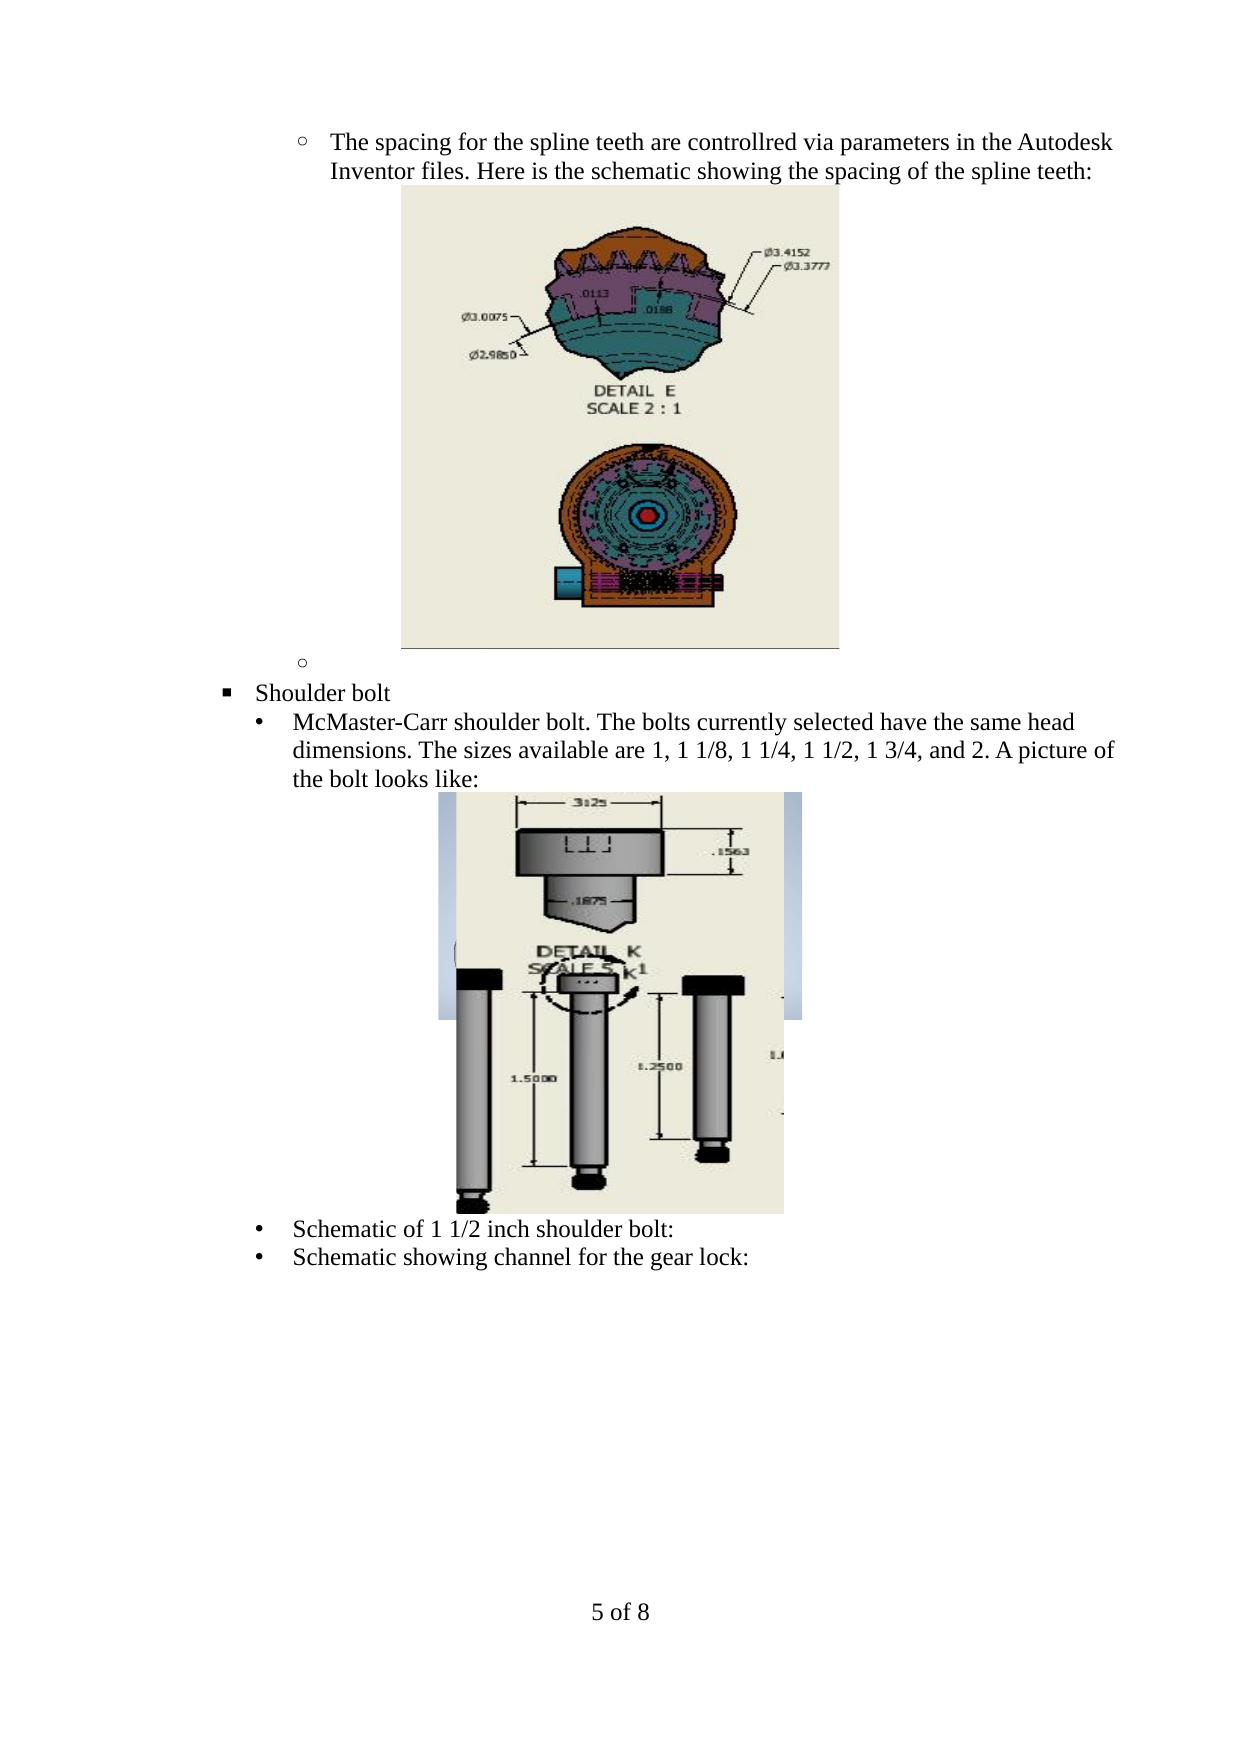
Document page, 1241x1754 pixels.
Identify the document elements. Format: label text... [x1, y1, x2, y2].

picture [401, 185, 840, 649]
list Schematic showing channel for the gear lock: [255, 1242, 1136, 1271]
list Schematic of 1 1/2 inch shoulder bolt: [255, 793, 1136, 1242]
list McMaster-Carr shoulder bolt. The bolts currently selected have the same head dimensions. The sizes available are 1, 1 1/8, 1 1/4, 1 1/2, 1 3/4, and 2. A picture of the bolt looks like: [255, 707, 1136, 793]
list Shoulder bolt [217, 678, 1136, 707]
picture [438, 792, 803, 1214]
list The spacing for the spline teeth are controllred via parameters in the Autodesk Inventor files. Here is the schematic showing the spacing of the spline teeth: [292, 127, 1136, 185]
